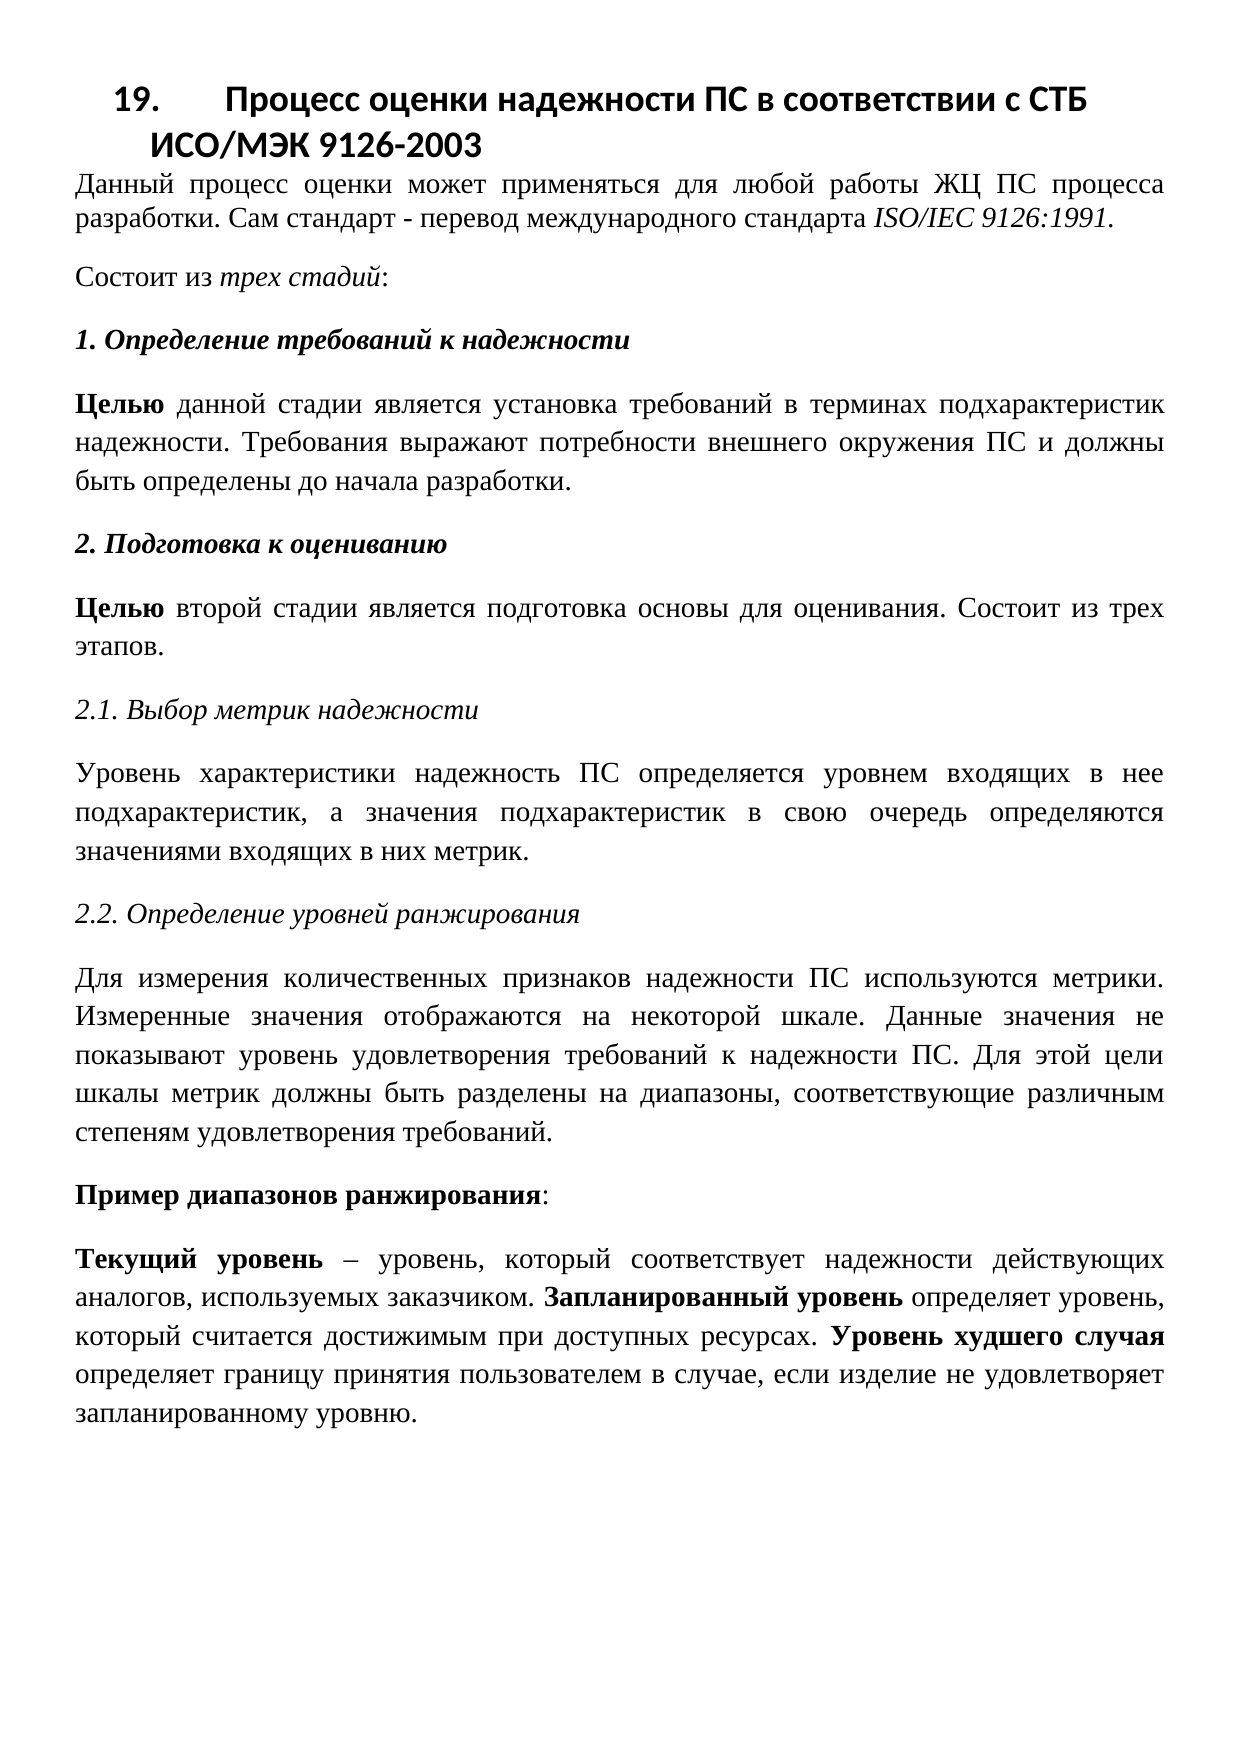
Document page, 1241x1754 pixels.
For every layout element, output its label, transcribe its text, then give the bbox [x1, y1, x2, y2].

text 1. Определение требований к надежности [75, 322, 1165, 356]
text Целью второй стадии является подготовка основы для оценивания. Состоит из трех этапов. [75, 590, 1165, 662]
text Для измерения количественных признаков надежности ПС используются метрики. Измеренные значения отображаются на некоторой шкале. Данные значения не показывают уровень удовлетворения требований к надежности ПС. Для этой цели шкалы метрик должны быть разделены на диапазоны, соответствующие различным степеням удовлетворения требований. [75, 960, 1165, 1147]
text Целью данной стадии является установка требований в терминах подхарактеристик надежности. Требования выражают потребности внешнего окружения ПС и должны быть определены до начала разработки. [75, 386, 1165, 496]
text 2.2. Определение уровней ранжирования [75, 896, 1165, 930]
text Уровень характеристики надежность ПС определяется уровнем входящих в нее подхарактеристик, а значения подхарактеристик в свою очередь определяются значениями входящих в них метрик. [75, 756, 1165, 866]
text Состоит из трех стадий: [75, 259, 1165, 292]
text Данный процесс оценки может применяться для любой работы ЖЦ ПС процесса разработки. Сам стандарт - перевод международного стандарта ISO/IEC 9126:1991. [75, 167, 1165, 234]
text Пример диапазонов ранжирования: [75, 1177, 1165, 1211]
subtitle Процесс оценки надежности ПС в соответствии с СТБ ИСО/МЭК 9126-2003 [112, 75, 1165, 167]
text Текущий уровень – уровень, который соответствует надежности действующих аналогов, используемых заказчиком. Запланированный уровень определяет уровень, который считается достижимым при доступных ресурсах. Уровень худшего случая определяет границу принятия пользователем в случае, если изделие не удовлетворяет запланированному уровню. [75, 1241, 1165, 1429]
text 2. Подготовка к оцениванию [75, 526, 1165, 560]
text 2.1. Выбор метрик надежности [75, 692, 1165, 726]
